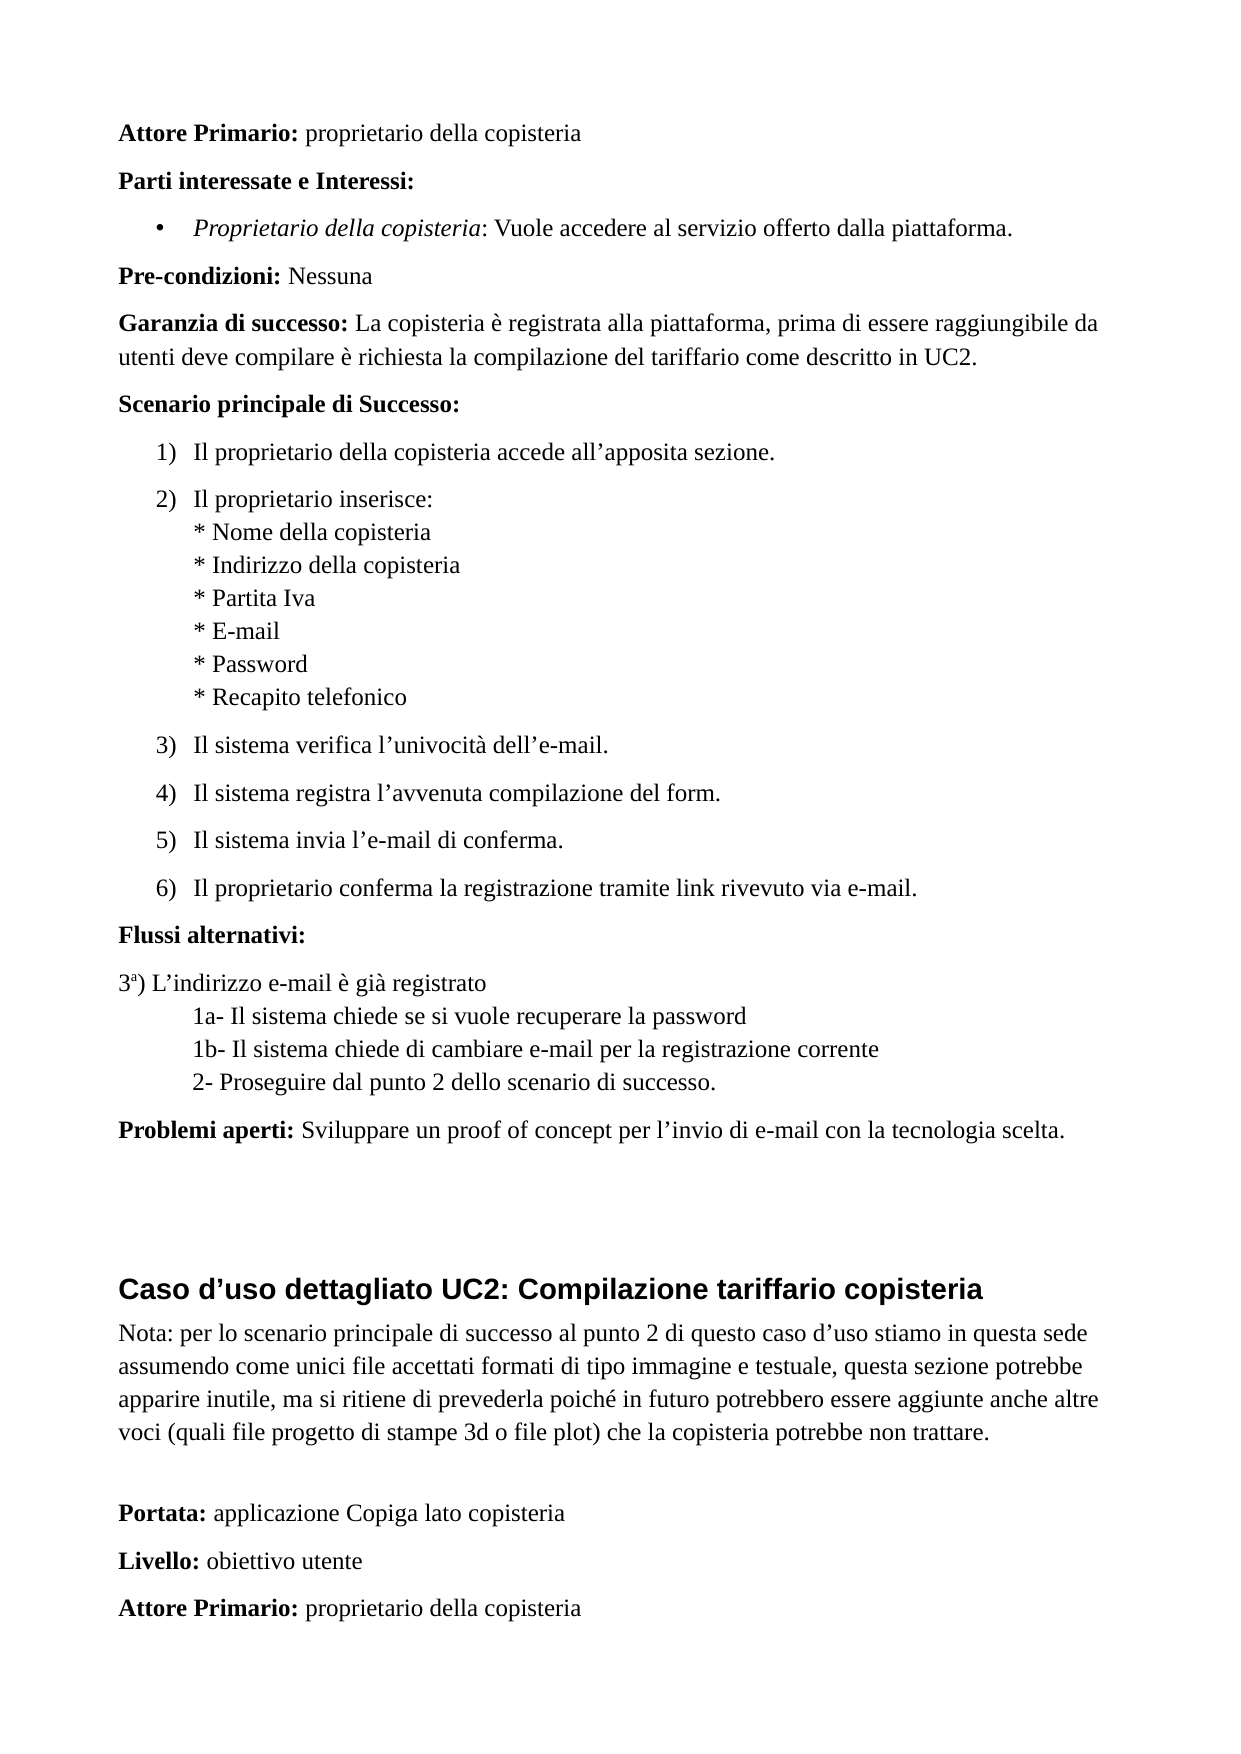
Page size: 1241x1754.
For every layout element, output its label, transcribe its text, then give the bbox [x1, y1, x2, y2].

list Il proprietario conferma la registrazione tramite link rivevuto via e-mail. [156, 873, 1122, 902]
text Nota: per lo scenario principale di successo al punto 2 di questo caso d’uso stiamo in questa sede assumendo come unici file accettati formati di tipo immagine e testuale, questa sezione potrebbe apparire inutile, ma si ritiene di prevederla poiché in futuro potrebbero essere aggiunte anche altre voci (quali file progetto di stampe 3d o file plot) che la copisteria potrebbe non trattare. [118, 1318, 1122, 1479]
text Attore Primario: proprietario della copisteria [118, 118, 1122, 147]
text Portata: applicazione Copiga lato copisteria [118, 1498, 1122, 1527]
text Pre-condizioni: Nessuna [118, 261, 1122, 290]
text Attore Primario: proprietario della copisteria [118, 1593, 1122, 1622]
text Livello: obiettivo utente [118, 1546, 1122, 1574]
subtitle Caso d’uso dettagliato UC2: Compilazione tariffario copisteria [118, 1272, 1122, 1306]
list Il proprietario della copisteria accede all’apposita sezione. [156, 437, 1122, 466]
list Il sistema registra l’avvenuta compilazione del form. [156, 778, 1122, 806]
list Proprietario della copisteria: Vuole accedere al servizio offerto dalla piattaforma. [156, 213, 1122, 242]
list Il sistema verifica l’univocità dell’e-mail. [156, 730, 1122, 759]
text Problemi aperti: Sviluppare un proof of concept per l’invio di e-mail con la tecnologia scelta. [118, 1115, 1122, 1143]
text Scenario principale di Successo: [118, 389, 1122, 418]
text Flussi alternativi: [118, 921, 1122, 949]
list Il sistema invia l’e-mail di conferma. [156, 825, 1122, 854]
text 3a) L’indirizzo e-mail è già registrato 1a- Il sistema chiede se si vuole recuperare la password 1b- Il sistema chiede di cambiare e-mail per la registrazione corrente 2- Proseguire dal punto 2 dello scenario di successo. [118, 968, 1122, 1096]
text Parti interessate e Interessi: [118, 166, 1122, 194]
list Il proprietario inserisce: * Nome della copisteria * Indirizzo della copisteria * Partita Iva * E-mail * Password * Recapito telefonico [156, 484, 1122, 711]
text Garanzia di successo: La copisteria è registrata alla piattaforma, prima di essere raggiungibile da utenti deve compilare è richiesta la compilazione del tariffario come descritto in UC2. [118, 308, 1122, 370]
